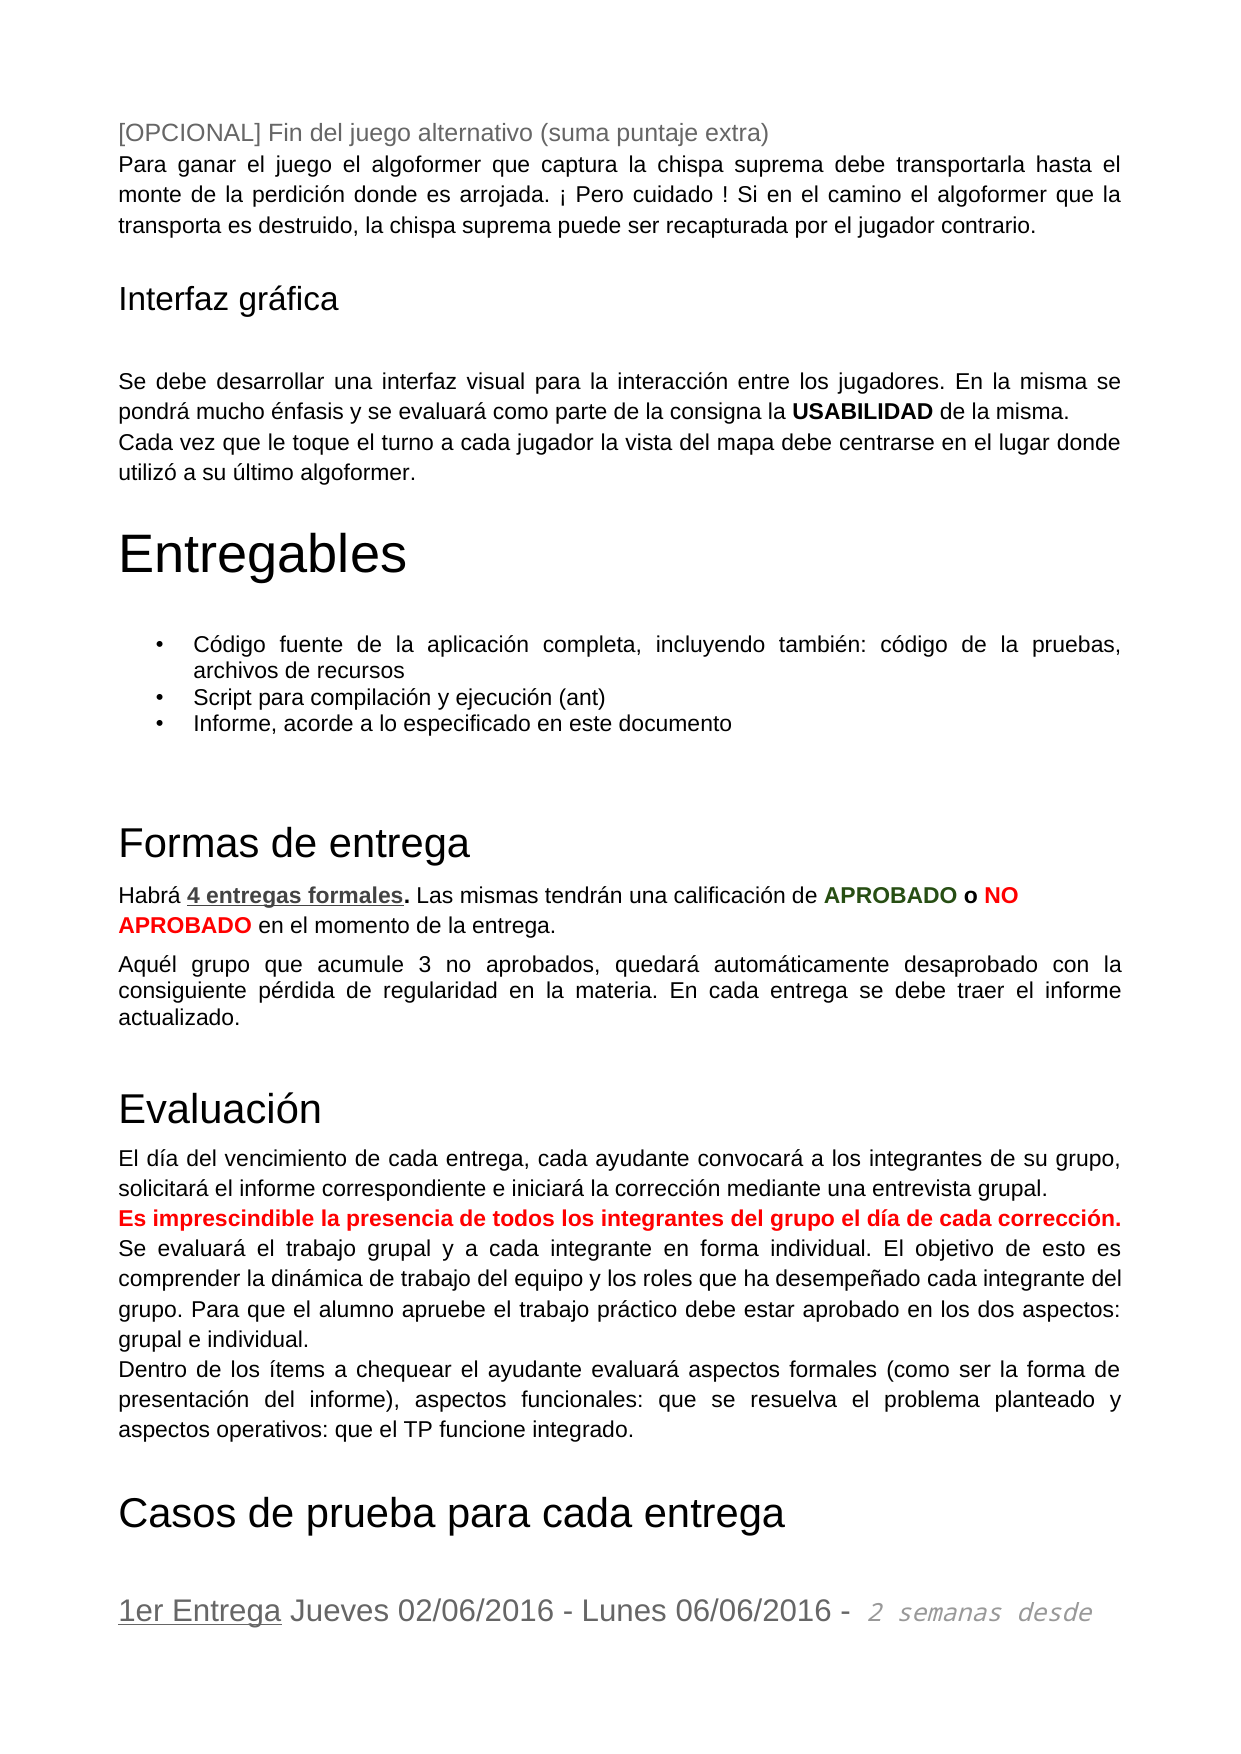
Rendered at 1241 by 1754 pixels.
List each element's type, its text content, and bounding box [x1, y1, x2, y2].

text Dentro de los ítems a chequear el ayudante evaluará aspectos formales (como ser la forma de presentación del informe), aspectos funcionales: que se resuelva el problema planteado y aspectos operativos: que el TP funcione integrado. [118, 1356, 1122, 1443]
text Habrá 4 entregas formales. Las mismas tendrán una calificación de APROBADO o NO APROBADO en el momento de la entrega. [118, 882, 1122, 939]
text Entregables [118, 521, 1122, 583]
list Script para compilación y ejecución (ant) [156, 684, 1122, 710]
text Casos de prueba para cada entrega [118, 1488, 1122, 1536]
text Para ganar el juego el algoformer que captura la chispa suprema debe transportarla hasta el monte de la perdición donde es arrojada. ¡ Pero cuidado ! Si en el camino el algoformer que la transporta es destruido, la chispa suprema puede ser recapturada por el jugador contrario. [118, 151, 1122, 238]
text Aquél grupo que acumule 3 no aprobados, quedará automáticamente desaprobado con la consiguiente pérdida de regularidad en la materia. En cada entrega se debe traer el informe actualizado. [118, 951, 1122, 1030]
text Se debe desarrollar una interfaz visual para la interacción entre los jugadores. En la misma se pondrá mucho énfasis y se evaluará como parte de la consigna la USABILIDAD de la misma. [118, 368, 1122, 425]
list Informe, acorde a lo especificado en este documento [156, 710, 1122, 737]
text Cada vez que le toque el turno a cada jugador la vista del mapa debe centrarse en el lugar donde utilizó a su último algoformer. [118, 428, 1122, 485]
text Es imprescindible la presencia de todos los integrantes del grupo el día de cada corrección. [118, 1205, 1122, 1231]
text [OPCIONAL] Fin del juego alternativo (suma puntaje extra) [118, 118, 1122, 147]
text Interfaz gráfica [118, 279, 1122, 318]
text Evaluación [118, 1084, 1122, 1132]
text Formas de entrega [118, 819, 1122, 867]
list Código fuente de la aplicación completa, incluyendo también: código de la pruebas, archivos de recursos [156, 631, 1122, 684]
text Se evaluará el trabajo grupal y a cada integrante en forma individual. El objetivo de esto es comprender la dinámica de trabajo del equipo y los roles que ha desempeñado cada integrante del grupo. Para que el alumno apruebe el trabajo práctico debe estar aprobado en los dos aspectos: grupal e individual. [118, 1235, 1122, 1352]
text 1er Entrega Jueves 02/06/2016 - Lunes 06/06/2016 - 2 semanas desde [118, 1592, 1122, 1629]
text El día del vencimiento de cada entrega, cada ayudante convocará a los integrantes de su grupo, solicitará el informe correspondiente e iniciará la corrección mediante una entrevista grupal. [118, 1144, 1122, 1201]
